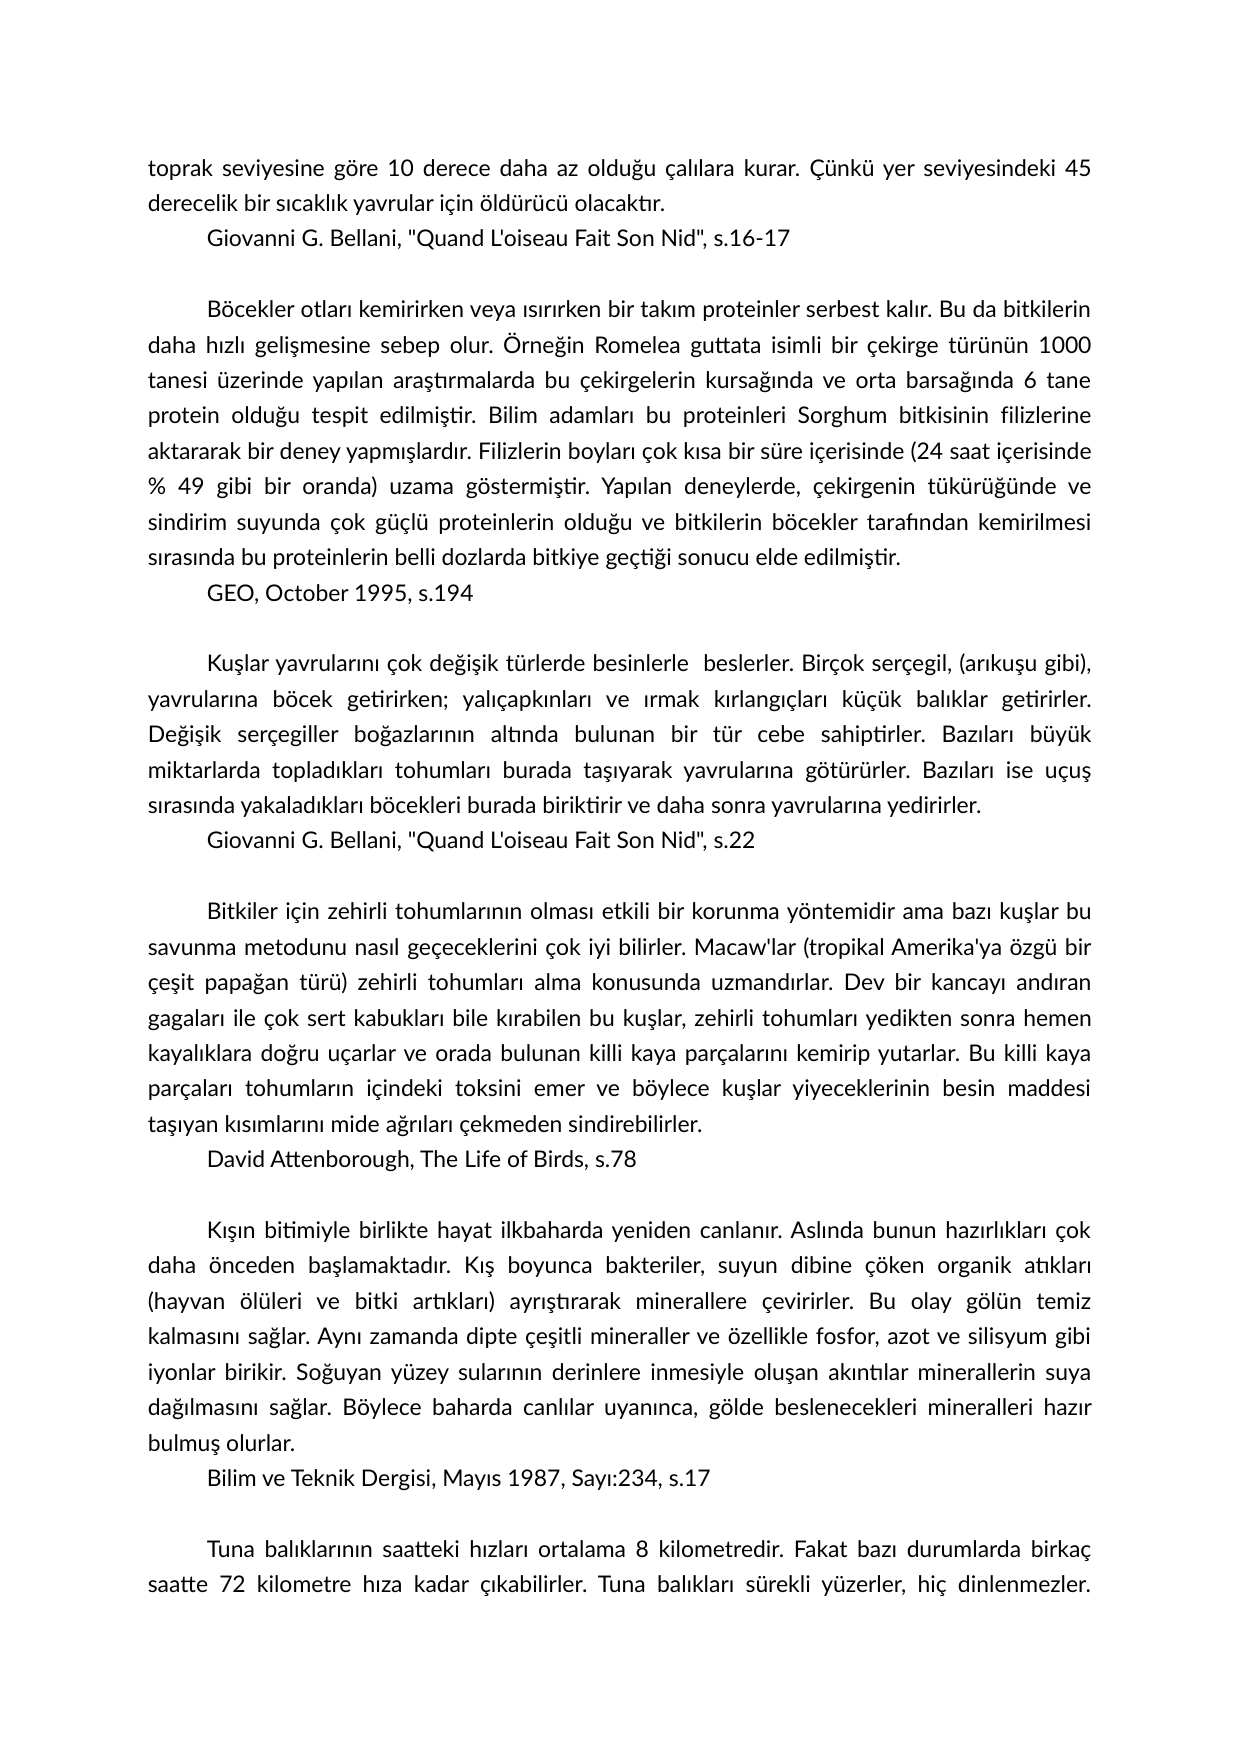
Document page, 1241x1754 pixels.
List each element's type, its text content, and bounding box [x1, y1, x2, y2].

text Kuşlar yavrularını çok değişik türlerde besinlerle beslerler. Birçok serçegil, (arıkuşu gibi), yavrularına böcek getirirken; yalıçapkınları ve ırmak kırlangıçları küçük balıklar getirirler. Değişik serçegiller boğazlarının altında bulunan bir tür cebe sahiptirler. Bazıları büyük miktarlarda topladıkları tohumları burada taşıyarak yavrularına götürürler. Bazıları ise uçuş sırasında yakaladıkları böcekleri burada biriktirir ve daha sonra yavrularına yedirirler. [148, 643, 1093, 821]
text Kışın bitimiyle birlikte hayat ilkbaharda yeniden canlanır. Aslında bunun hazırlıkları çok daha önceden başlamaktadır. Kış boyunca bakteriler, suyun dibine çöken organik atıkları (hayvan ölüleri ve bitki artıkları) ayrıştırarak minerallere çevirirler. Bu olay gölün temiz kalmasını sağlar. Aynı zamanda dipte çeşitli mineraller ve özellikle fosfor, azot ve silisyum gibi iyonlar birikir. Soğuyan yüzey sularının derinlere inmesiyle oluşan akıntılar minerallerin suya dağılmasını sağlar. Böylece baharda canlılar uyanınca, gölde beslenecekleri mineralleri hazır bulmuş olurlar. [148, 1210, 1093, 1458]
text Tuna balıklarının saatteki hızları ortalama 8 kilometredir. Fakat bazı durumlarda birkaç saatte 72 kilometre hıza kadar çıkabilirler. Tuna balıkları sürekli yüzerler, hiç dinlenmezler. [148, 1529, 1093, 1600]
text Bilim ve Teknik Dergisi, Mayıs 1987, Sayı:234, s.17 [148, 1458, 1093, 1493]
text GEO, October 1995, s.194 [148, 573, 1093, 608]
text Böcekler otları kemirirken veya ısırırken bir takım proteinler serbest kalır. Bu da bitkilerin daha hızlı gelişmesine sebep olur. Örneğin Romelea guttata isimli bir çekirge türünün 1000 tanesi üzerinde yapılan araştırmalarda bu çekirgelerin kursağında ve orta barsağında 6 tane protein olduğu tespit edilmiştir. Bilim adamları bu proteinleri Sorghum bitkisinin filizlerine aktararak bir deney yapmışlardır. Filizlerin boyları çok kısa bir süre içerisinde (24 saat içerisinde % 49 gibi bir oranda) uzama göstermiştir. Yapılan deneylerde, çekirgenin tükürüğünde ve sindirim suyunda çok güçlü proteinlerin olduğu ve bitkilerin böcekler tarafından kemirilmesi sırasında bu proteinlerin belli dozlarda bitkiye geçtiği sonucu elde edilmiştir. [148, 289, 1093, 573]
text Giovanni G. Bellani, "Quand L'oiseau Fait Son Nid", s.22 [148, 821, 1093, 856]
text David Attenborough, The Life of Birds, s.78 [148, 1139, 1093, 1175]
text Bitkiler için zehirli tohumlarının olması etkili bir korunma yöntemidir ama bazı kuşlar bu savunma metodunu nasıl geçeceklerini çok iyi bilirler. Macaw'lar (tropikal Amerika'ya özgü bir çeşit papağan türü) zehirli tohumları alma konusunda uzmandırlar. Dev bir kancayı andıran gagaları ile çok sert kabukları bile kırabilen bu kuşlar, zehirli tohumları yedikten sonra hemen kayalıklara doğru uçarlar ve orada bulunan killi kaya parçalarını kemirip yutarlar. Bu killi kaya parçaları tohumların içindeki toksini emer ve böylece kuşlar yiyeceklerinin besin maddesi taşıyan kısımlarını mide ağrıları çekmeden sindirebilirler. [148, 891, 1093, 1139]
text toprak seviyesine göre 10 derece daha az olduğu çalılara kurar. Çünkü yer seviyesindeki 45 derecelik bir sıcaklık yavrular için öldürücü olacaktır. [148, 148, 1093, 218]
text Giovanni G. Bellani, "Quand L'oiseau Fait Son Nid", s.16-17 [148, 218, 1093, 254]
